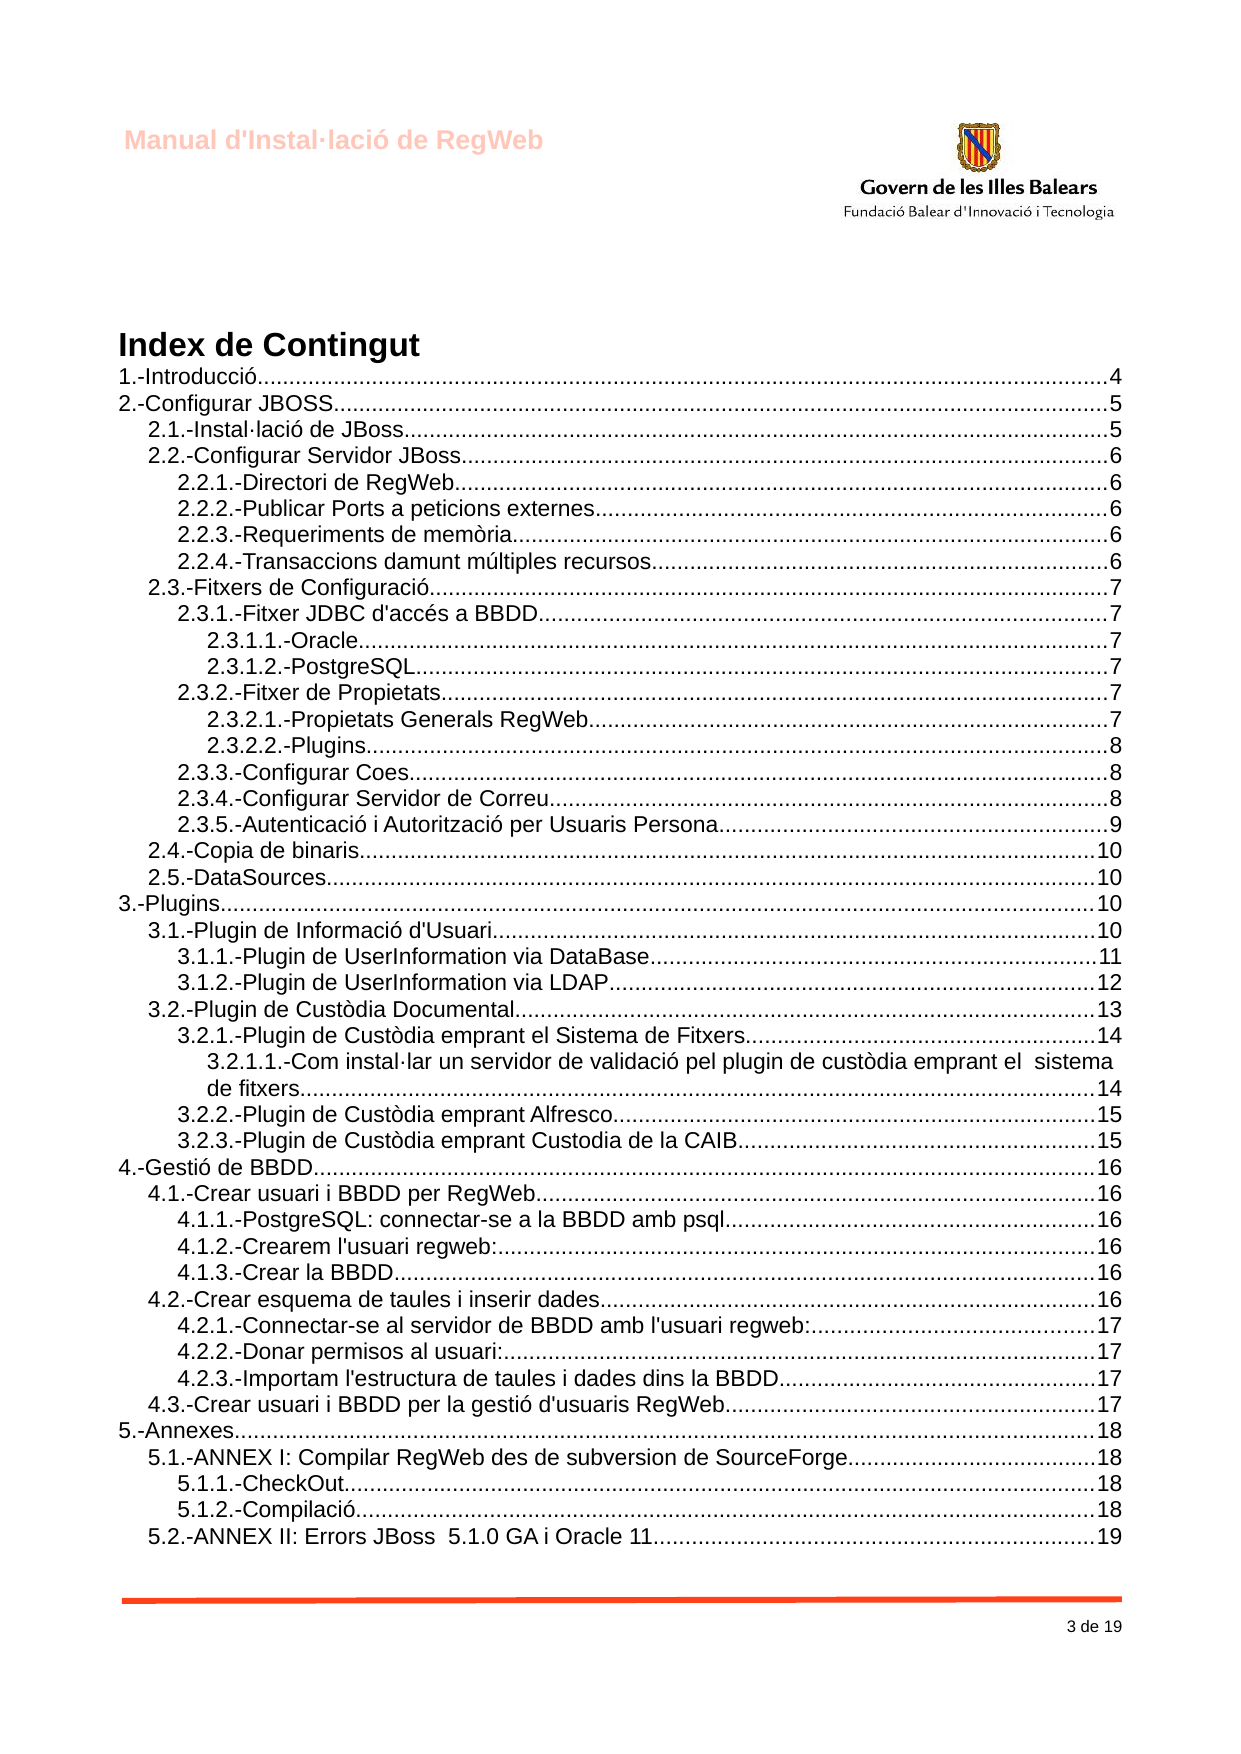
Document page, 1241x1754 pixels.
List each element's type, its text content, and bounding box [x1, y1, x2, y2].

picture [840, 123, 1117, 220]
text 2.3.2.-Fitxer de Propietats 7 [177, 679, 1122, 706]
text 2.3.1.-Fitxer JDBC d'accés a BBDD 7 [177, 600, 1122, 627]
text 3.2.1.-Plugin de Custòdia emprant el Sistema de Fitxers 14 [177, 1022, 1122, 1048]
text 4.2.1.-Connectar-se al servidor de BBDD amb l'usuari regweb: 17 [177, 1312, 1122, 1338]
text 4.2.3.-Importam l'estructura de taules i dades dins la BBDD 17 [177, 1364, 1122, 1391]
text 3.1.-Plugin de Informació d'Usuari 10 [148, 917, 1122, 943]
text 3.2.2.-Plugin de Custòdia emprant Alfresco 15 [177, 1101, 1122, 1127]
text 5.-Annexes 18 [118, 1417, 1122, 1444]
text 4.1.2.-Crearem l'usuari regweb: 16 [177, 1233, 1122, 1259]
text 3.1.1.-Plugin de UserInformation via DataBase 11 [177, 943, 1122, 969]
text 4.2.-Crear esquema de taules i inserir dades 16 [148, 1286, 1122, 1312]
text 1.-Introducció 4 [118, 363, 1122, 389]
text 5.2.-ANNEX II: Errors JBoss 5.1.0 GA i Oracle 11 19 [148, 1523, 1122, 1549]
text 5.1.1.-CheckOut 18 [177, 1470, 1122, 1496]
subtitle Index de Contingut [118, 325, 1122, 363]
text 5.1.2.-Compilació 18 [177, 1496, 1122, 1523]
text 2.3.5.-Autenticació i Autorització per Usuaris Persona 9 [177, 811, 1122, 837]
text 2.2.4.-Transaccions damunt múltiples recursos 6 [177, 548, 1122, 574]
text 2.2.2.-Publicar Ports a peticions externes 6 [177, 495, 1122, 521]
text 2.1.-Instal·lació de JBoss 5 [148, 416, 1122, 442]
text 2.3.2.2.-Plugins 8 [207, 732, 1122, 758]
text 3.1.2.-Plugin de UserInformation via LDAP 12 [177, 969, 1122, 996]
text 2.2.-Configurar Servidor JBoss 6 [148, 442, 1122, 468]
text 4.1.3.-Crear la BBDD 16 [177, 1259, 1122, 1286]
text 2.5.-DataSources 10 [148, 864, 1122, 890]
text 3.-Plugins 10 [118, 890, 1122, 917]
text 2.4.-Copia de binaris 10 [148, 837, 1122, 864]
text 2.3.3.-Configurar Coes 8 [177, 758, 1122, 785]
text 3.2.1.1.-Com instal·lar un servidor de validació pel plugin de custòdia emprant el sistema de fitxers 14 [207, 1048, 1122, 1101]
text 2.-Configurar JBOSS 5 [118, 389, 1122, 416]
text 3.2.-Plugin de Custòdia Documental 13 [148, 996, 1122, 1022]
text 3.2.3.-Plugin de Custòdia emprant Custodia de la CAIB 15 [177, 1127, 1122, 1154]
text 4.2.2.-Donar permisos al usuari: 17 [177, 1338, 1122, 1364]
text 2.3.1.1.-Oracle 7 [207, 627, 1122, 653]
text 4.3.-Crear usuari i BBDD per la gestió d'usuaris RegWeb. 17 [148, 1391, 1122, 1417]
text 2.3.4.-Configurar Servidor de Correu 8 [177, 785, 1122, 811]
text 4.1.1.-PostgreSQL: connectar-se a la BBDD amb psql 16 [177, 1206, 1122, 1233]
text 4.-Gestió de BBDD 16 [118, 1154, 1122, 1180]
text 2.3.1.2.-PostgreSQL 7 [207, 653, 1122, 679]
text 5.1.-ANNEX I: Compilar RegWeb des de subversion de SourceForge 18 [148, 1444, 1122, 1470]
text 4.1.-Crear usuari i BBDD per RegWeb 16 [148, 1180, 1122, 1206]
text 2.3.-Fitxers de Configuració 7 [148, 574, 1122, 600]
text 2.2.3.-Requeriments de memòria 6 [177, 521, 1122, 548]
text 2.2.1.-Directori de RegWeb 6 [177, 468, 1122, 495]
text 2.3.2.1.-Propietats Generals RegWeb 7 [207, 706, 1122, 732]
